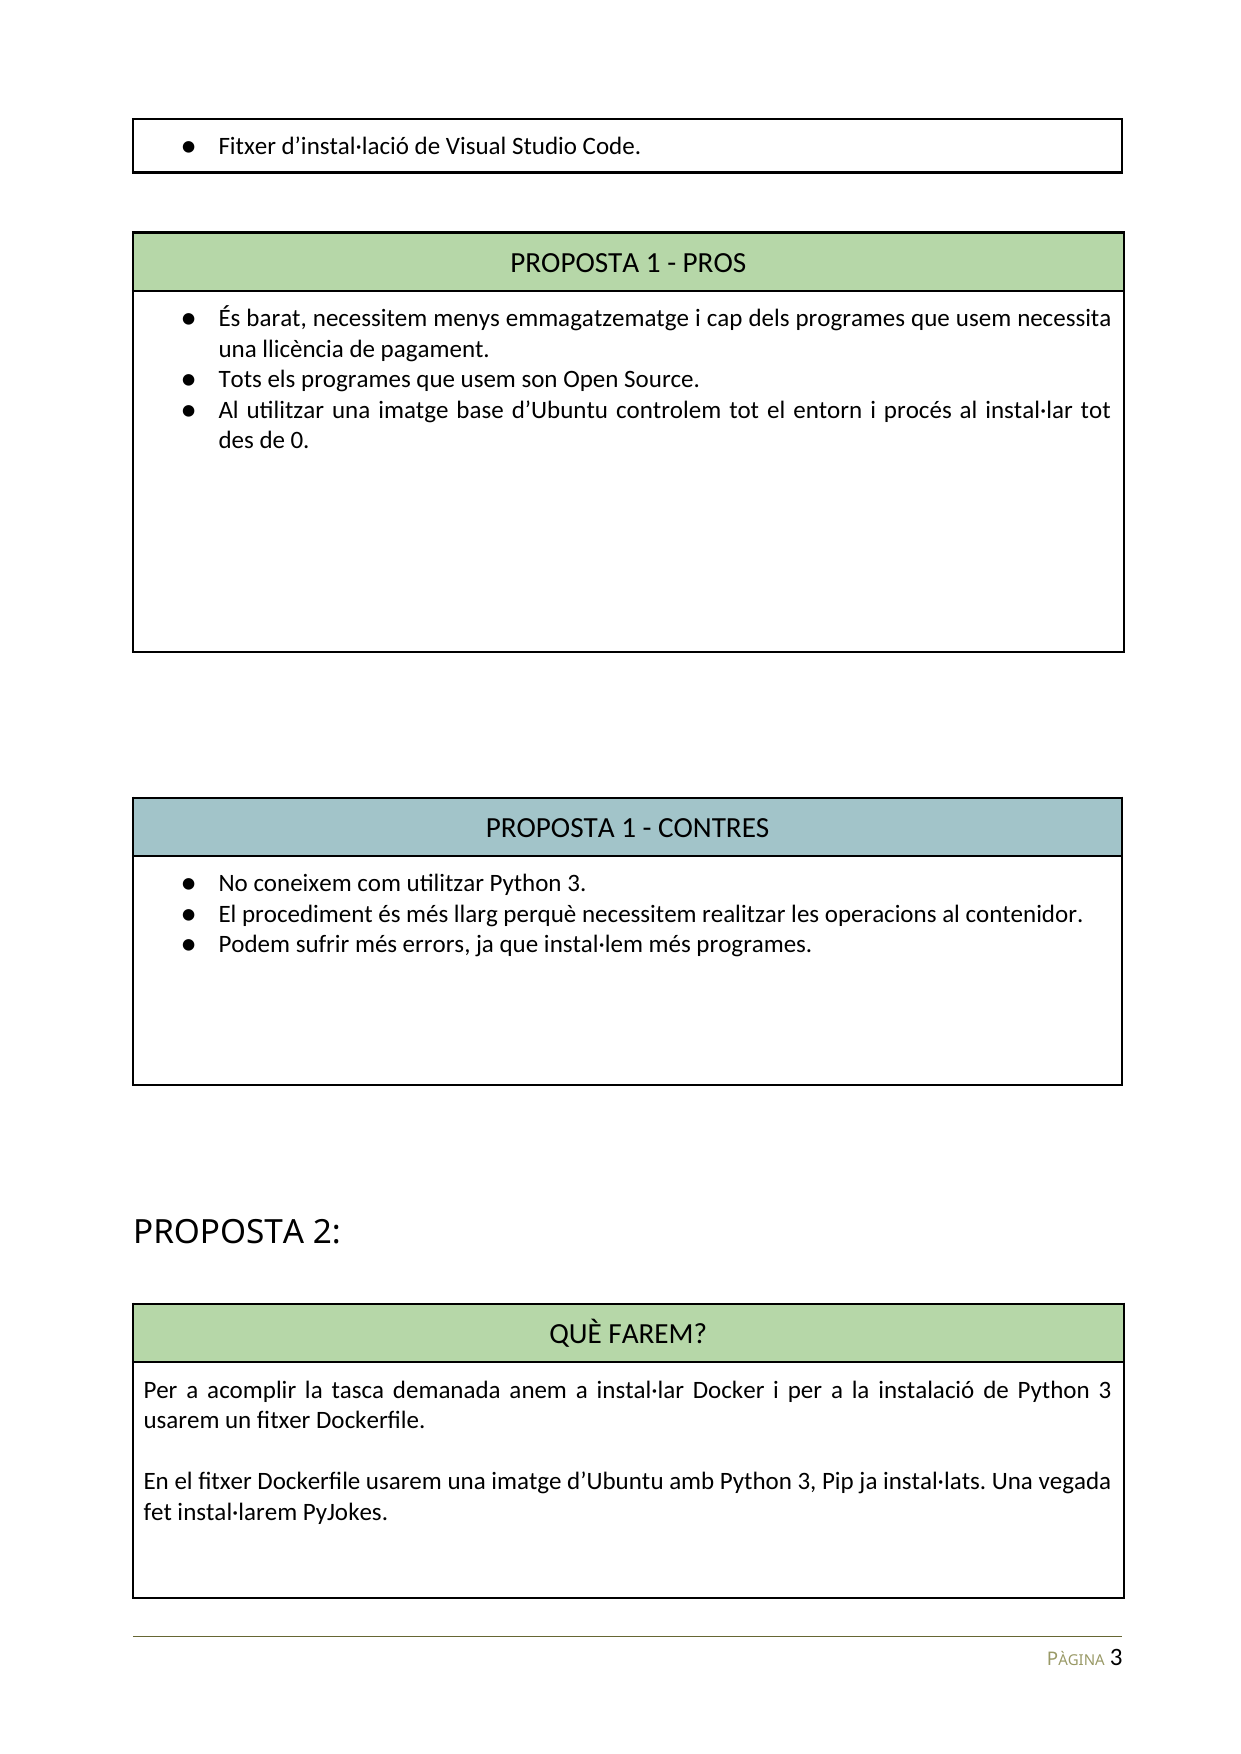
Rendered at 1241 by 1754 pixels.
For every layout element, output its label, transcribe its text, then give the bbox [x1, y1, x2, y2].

table_header PROPOSTA 1 - CONTRES [134, 799, 1121, 855]
table_cell Per a acomplir la tasca demanada anem a instal·lar Docker i per a la instalació de Python 3 usarem un fitxer Dockerfile. En el fitxer Dockerfile usarem una imatge d’Ubuntu amb Python 3, Pip ja instal·lats. Una vegada fet instal·larem PyJokes. [134, 1363, 1123, 1597]
text PROPOSTA 2: [133, 1208, 1122, 1253]
table_cell No coneixem com utilitzar Python 3. El procediment és més llarg perquè necessitem realitzar les operacions al contenidor. Podem sufrir més errors, ja que instal·lem més programes. [134, 857, 1121, 1084]
table_header PROPOSTA 1 - PROS [134, 234, 1123, 290]
table_cell És barat, necessitem menys emmagatzematge i cap dels programes que usem necessita una llicència de pagament. Tots els programes que usem son Open Source. Al utilitzar una imatge base d’Ubuntu controlem tot el entorn i procés al instal·lar tot des de 0. [134, 292, 1123, 651]
table_cell Accés a internet. Un ordinador amb un sistema operatiu Ubuntu. Un compte de Docker Hub. Un compte de GitHub. Fitxer d’instal·lació de Visual Studio Code. [134, 120, 1121, 171]
table_header QUÈ FAREM? [134, 1305, 1123, 1361]
